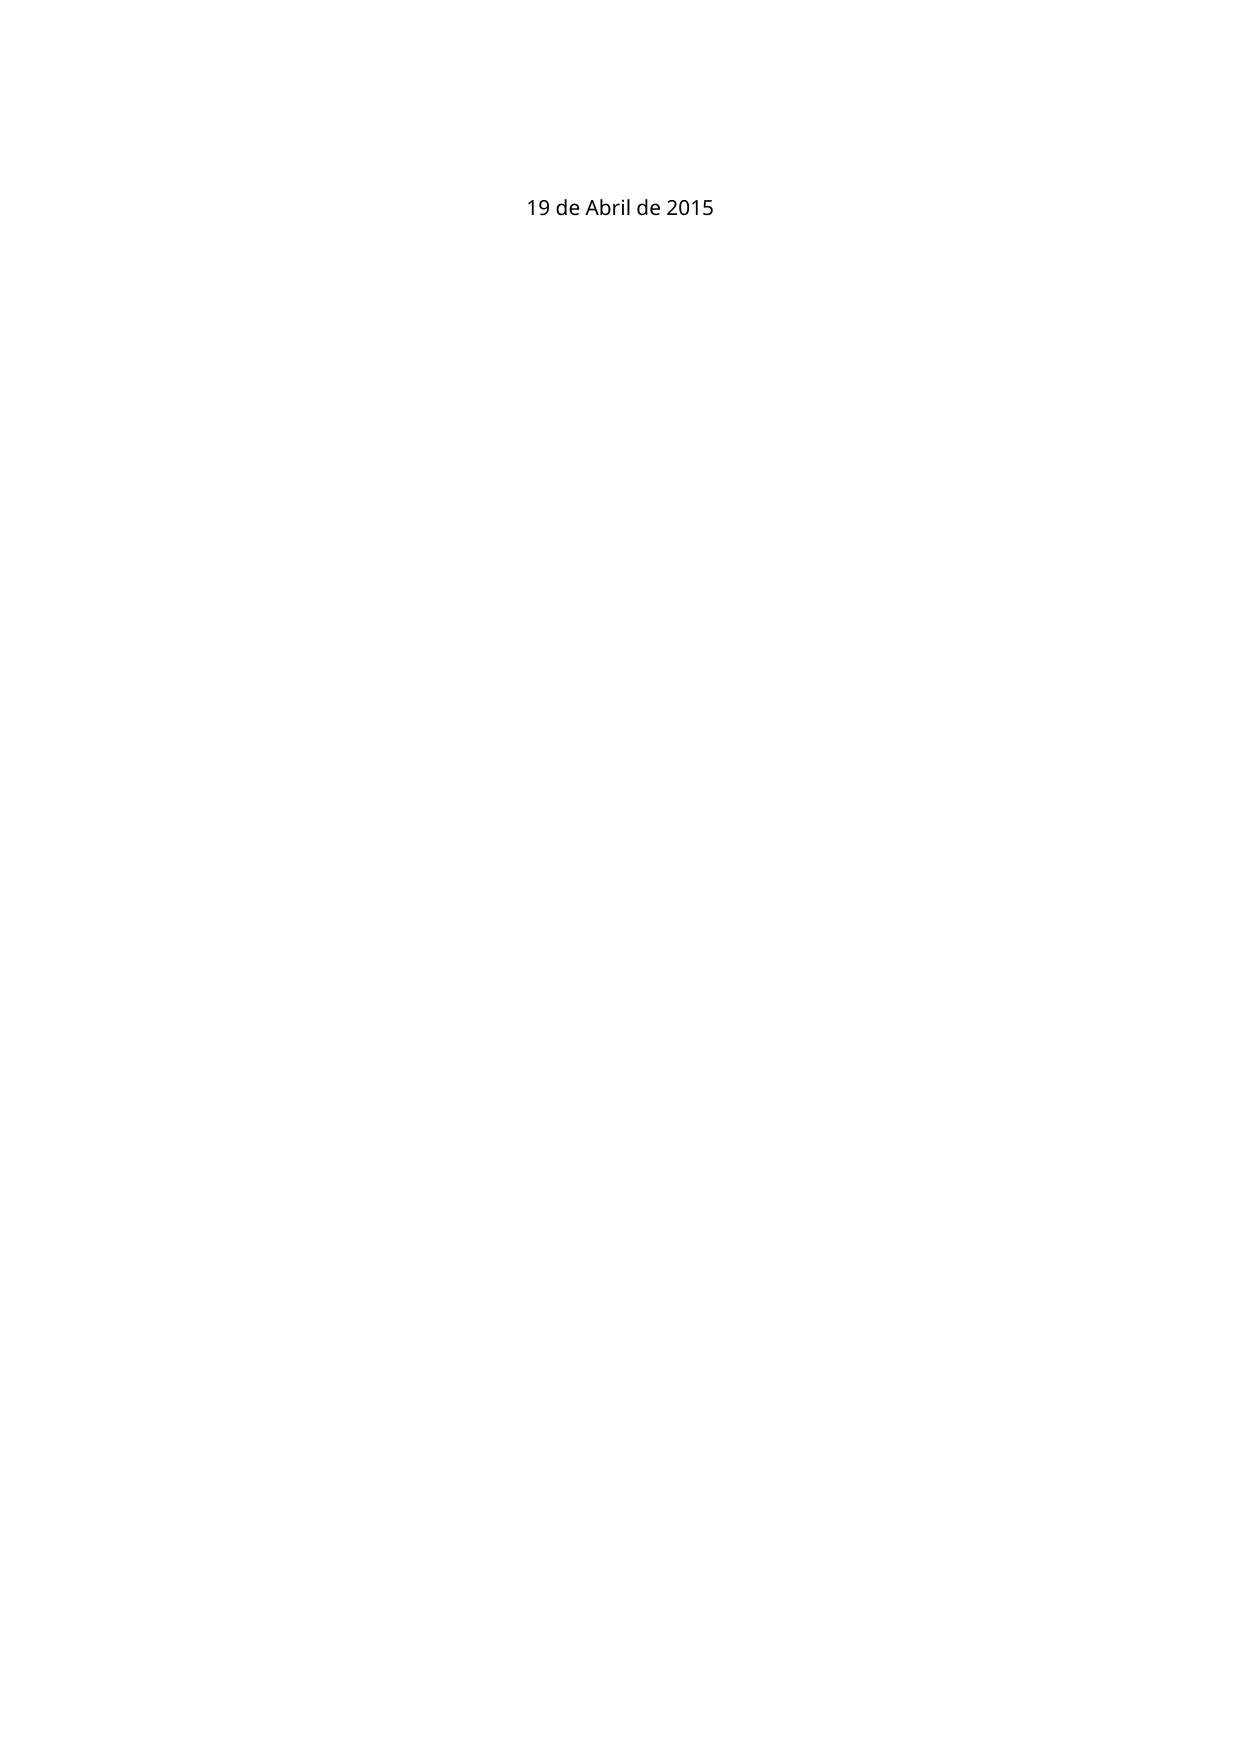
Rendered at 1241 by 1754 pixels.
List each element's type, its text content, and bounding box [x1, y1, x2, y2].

text 19 de Abril de 2015 [148, 193, 1092, 221]
